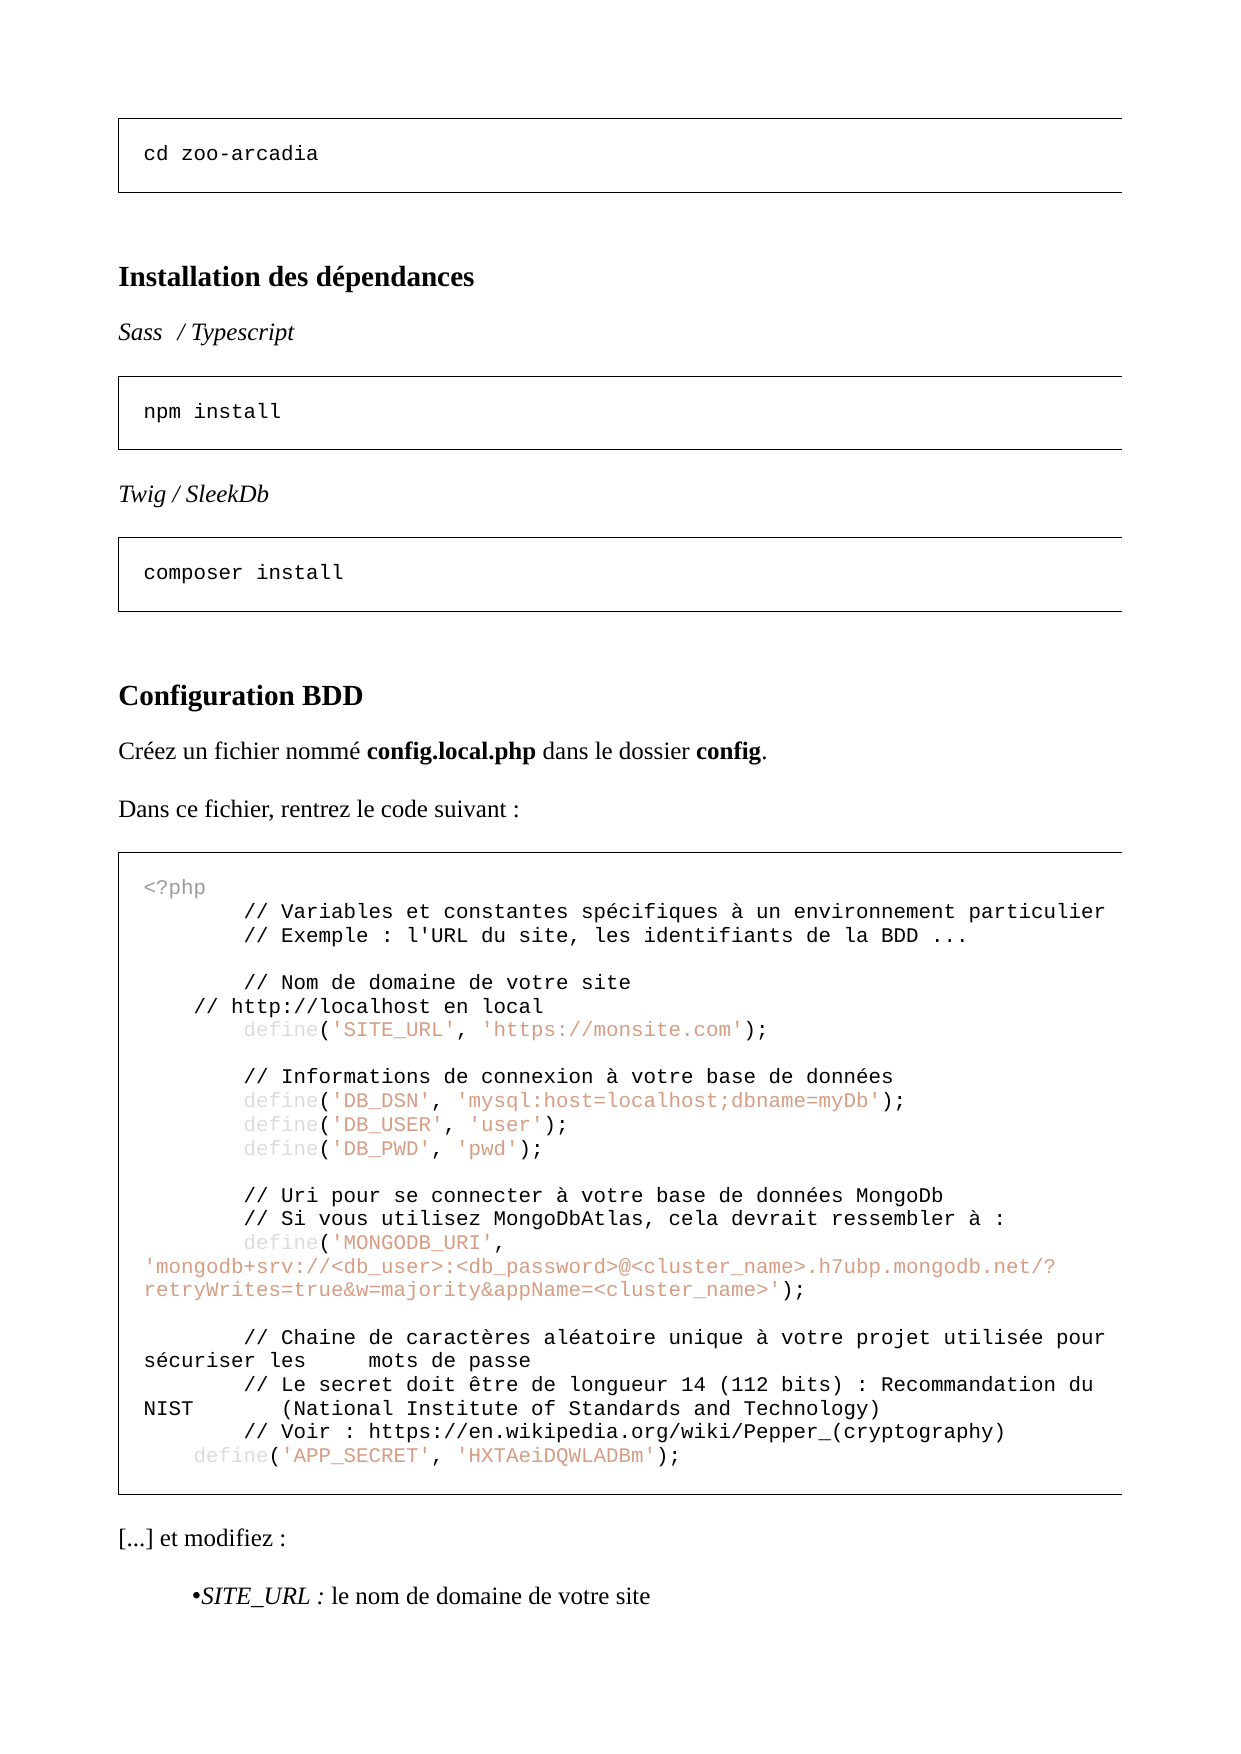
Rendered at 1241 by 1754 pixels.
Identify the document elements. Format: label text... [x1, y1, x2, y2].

text // Exemple : l'URL du site, les identifiants de la BDD ... [119, 899, 1122, 947]
subtitle Installation des dépendances [118, 259, 1122, 292]
list SITE_URL : le nom de domaine de votre site [118, 1581, 1122, 1610]
text define('MONGODB_URI', 'mongodb+srv://<db_user>:<db_password>@<cluster_name>.h7ubp.mongodb.net/?retryWrites=true&w=majority&appName=<cluster_name>'); [119, 1207, 1122, 1302]
text // http://localhost en local [119, 971, 1122, 994]
text define('APP_SECRET', 'HXTAeiDQWLADBm'); [119, 1420, 1122, 1494]
text // Variables et constantes spécifiques à un environnement particulier [119, 876, 1122, 899]
text cd zoo-arcadia [119, 119, 1122, 192]
text // Le secret doit être de longueur 14 (112 bits) : Recommandation du NIST (National Institute of Standards and Technology) [119, 1349, 1122, 1396]
text define('DB_USER', 'user'); [119, 1089, 1122, 1112]
text define('DB_PWD', 'pwd'); [119, 1112, 1122, 1160]
text Sass / Typescript [118, 317, 1122, 346]
text // Nom de domaine de votre site [119, 947, 1122, 971]
text // Voir : https://en.wikipedia.org/wiki/Pepper_(cryptography) [119, 1396, 1122, 1420]
text // Uri pour se connecter à votre base de données MongoDb [119, 1160, 1122, 1183]
text composer install [119, 538, 1122, 611]
text [...] et modifiez : [118, 1523, 1122, 1552]
text // Si vous utilisez MongoDbAtlas, cela devrait ressembler à : [119, 1183, 1122, 1207]
text // Informations de connexion à votre base de données [119, 1041, 1122, 1065]
text <?php [119, 853, 1122, 876]
text Dans ce fichier, rentrez le code suivant : [118, 794, 1122, 823]
text // Chaine de caractères aléatoire unique à votre projet utilisée pour sécuriser les mots de passe [119, 1302, 1122, 1349]
text Créez un fichier nommé config.local.php dans le dossier config. [118, 736, 1122, 765]
text npm install [119, 377, 1122, 449]
text define('DB_DSN', 'mysql:host=localhost;dbname=myDb'); [119, 1065, 1122, 1089]
subtitle Configuration BDD [118, 678, 1122, 711]
text Twig / SleekDb [118, 479, 1122, 508]
text define('SITE_URL', 'https://monsite.com'); [119, 994, 1122, 1041]
